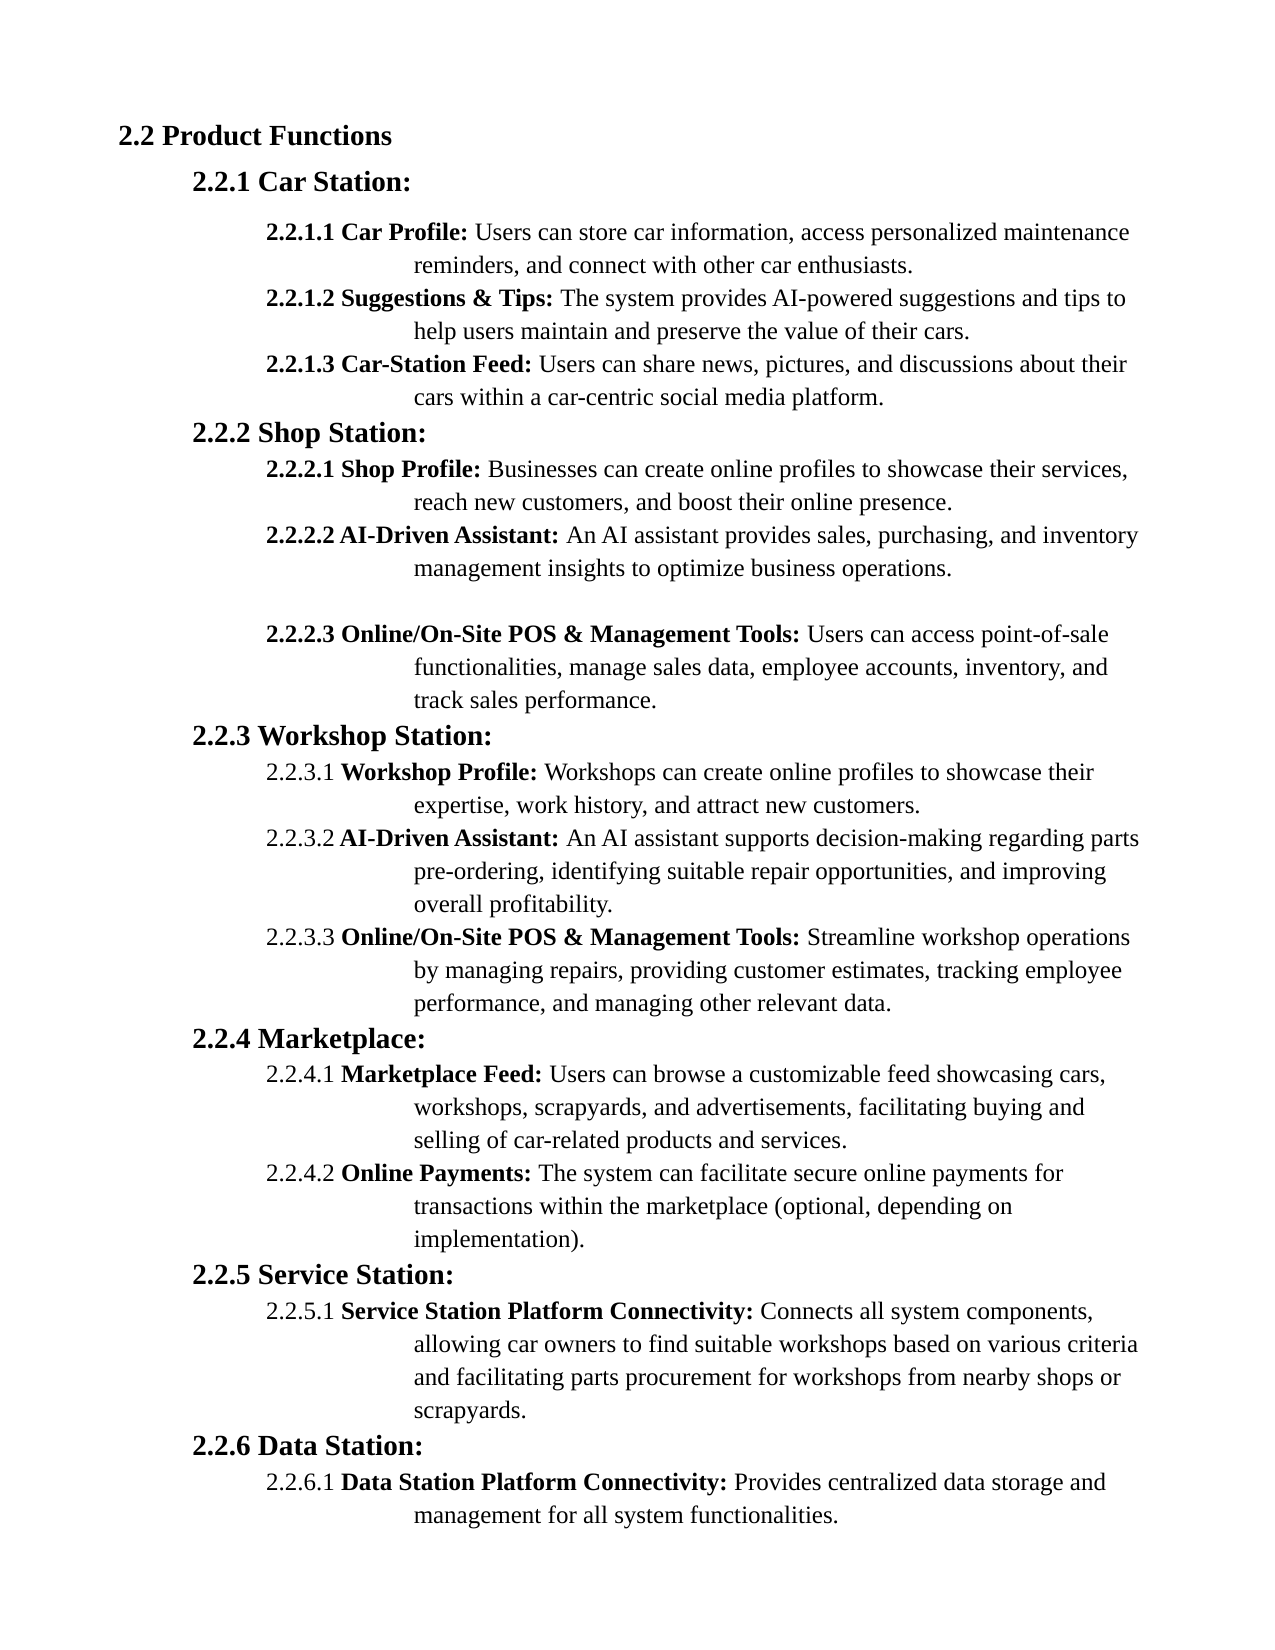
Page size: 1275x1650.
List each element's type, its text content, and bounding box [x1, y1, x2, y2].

text 2.2.1.3 Car-Station Feed: Users can share news, pictures, and discussions about their cars within a car-centric social media platform. [118, 349, 1157, 411]
text 2.2.3.1 Workshop Profile: Workshops can create online profiles to showcase their expertise, work history, and attract new customers. [118, 757, 1157, 818]
text 2.2.2 Shop Station: [118, 415, 1157, 449]
text 2.2.5 Service Station: [118, 1257, 1157, 1291]
text 2.2.3 Workshop Station: [118, 718, 1157, 752]
subtitle 2.2 Product Functions [118, 118, 1157, 152]
text 2.2.5.1 Service Station Platform Connectivity: Connects all system components, allowing car owners to find suitable workshops based on various criteria and facilitating parts procurement for workshops from nearby shops or scrapyards. [118, 1296, 1157, 1424]
text 2.2.2.2 AI-Driven Assistant: An AI assistant provides sales, purchasing, and inventory management insights to optimize business operations. [118, 520, 1157, 582]
text 2.2.4.1 Marketplace Feed: Users can browse a customizable feed showcasing cars, workshops, scrapyards, and advertisements, facilitating buying and selling of car-related products and services. [118, 1059, 1157, 1154]
text 2.2.6 Data Station: [118, 1428, 1157, 1462]
text 2.2.3.3 Online/On-Site POS & Management Tools: Streamline workshop operations by managing repairs, providing customer estimates, tracking employee performance, and managing other relevant data. [118, 922, 1157, 1017]
text 2.2.1 Car Station: [118, 164, 1157, 198]
text 2.2.4.2 Online Payments: The system can facilitate secure online payments for transactions within the marketplace (optional, depending on implementation). [118, 1158, 1157, 1253]
text 2.2.6.1 Data Station Platform Connectivity: Provides centralized data storage and management for all system functionalities. [118, 1467, 1157, 1528]
text 2.2.2.3 Online/On-Site POS & Management Tools: Users can access point-of-sale functionalities, manage sales data, employee accounts, inventory, and track sales performance. [118, 619, 1157, 714]
text 2.2.1.2 Suggestions & Tips: The system provides AI-powered suggestions and tips to help users maintain and preserve the value of their cars. [118, 283, 1157, 345]
text 2.2.2.1 Shop Profile: Businesses can create online profiles to showcase their services, reach new customers, and boost their online presence. [118, 454, 1157, 516]
text 2.2.1.1 Car Profile: Users can store car information, access personalized maintenance reminders, and connect with other car enthusiasts. [118, 217, 1157, 279]
text 2.2.4 Marketplace: [118, 1021, 1157, 1054]
text 2.2.3.2 AI-Driven Assistant: An AI assistant supports decision-making regarding parts pre-ordering, identifying suitable repair opportunities, and improving overall profitability. [118, 823, 1157, 917]
